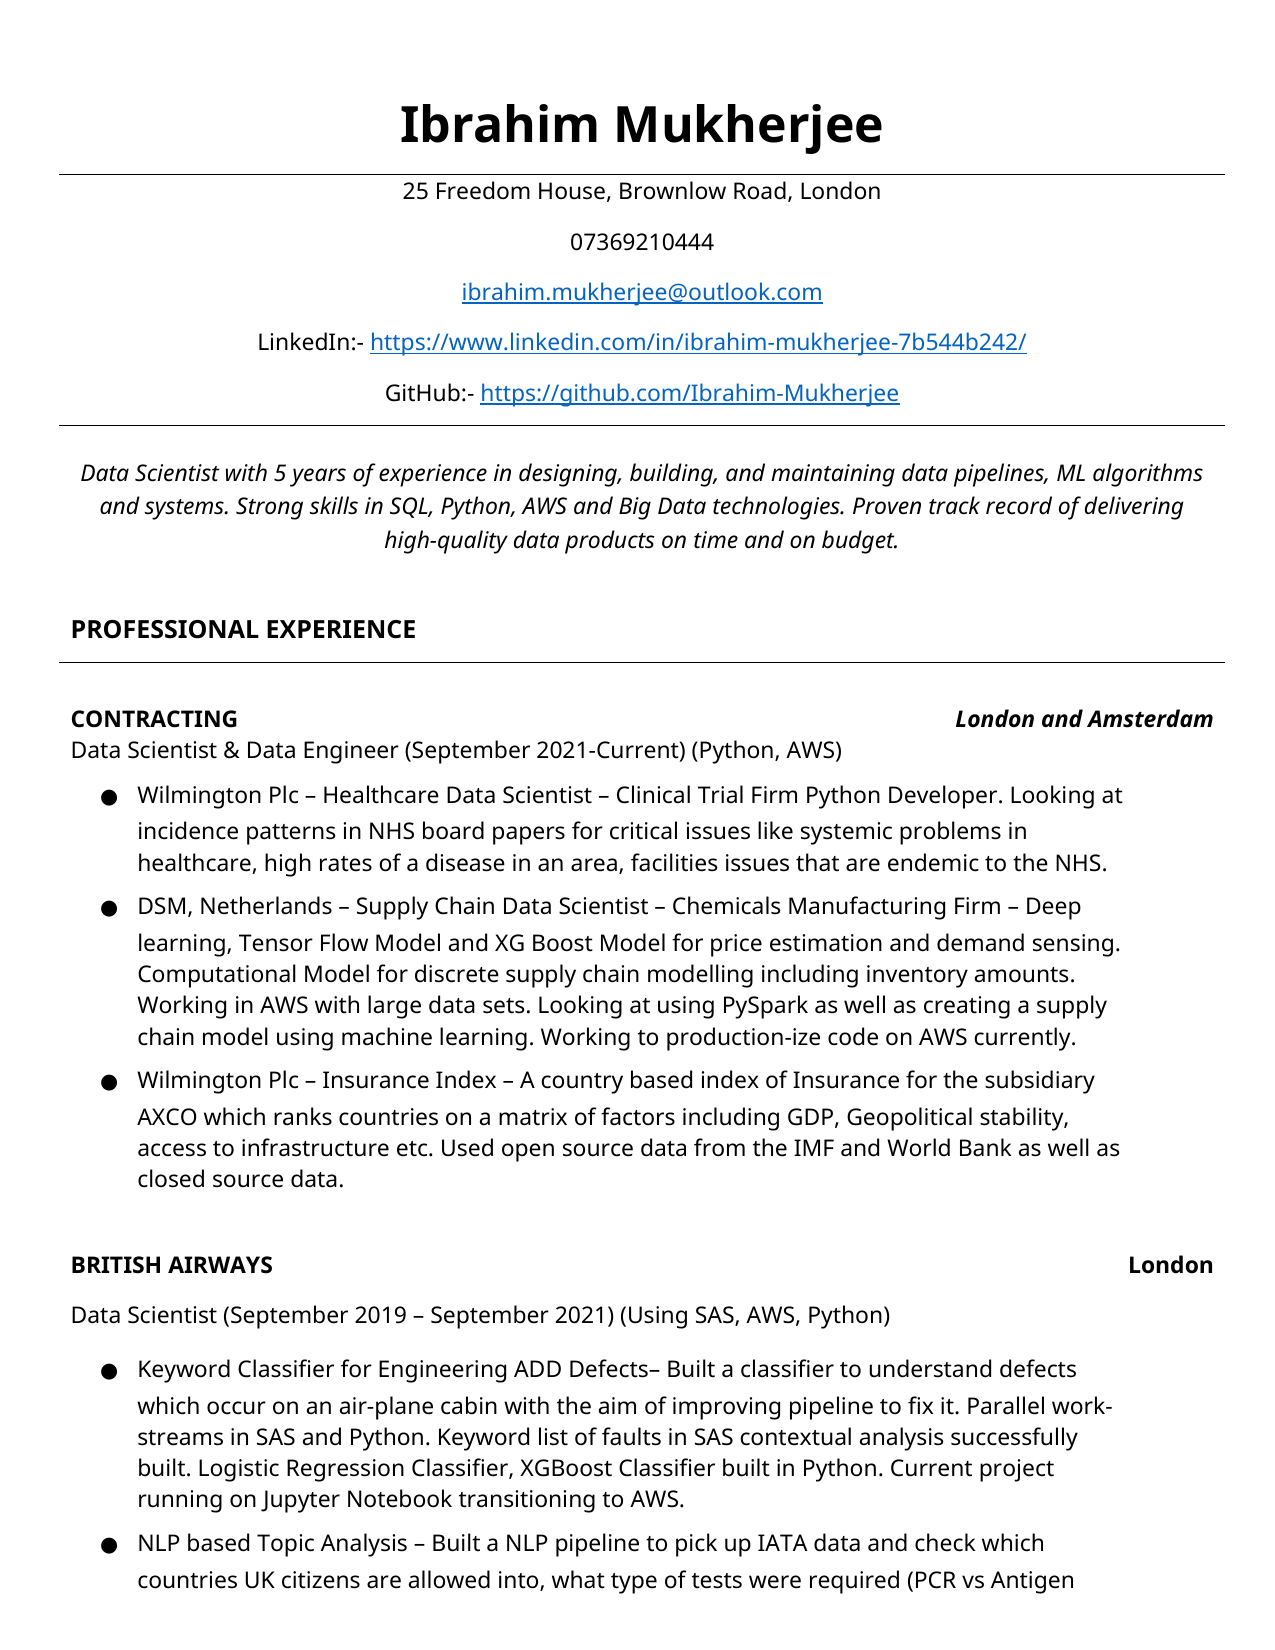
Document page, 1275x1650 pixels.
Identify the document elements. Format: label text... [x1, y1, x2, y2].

table_cell Keyword Classifier for Engineering ADD Defects– Built a classifier to understand defects which occur on an air-plane cabin with the aim of improving pipeline to fix it. Parallel work-streams in SAS and Python. Keyword list of faults in SAS contextual analysis successfully built. Logistic Regression Classifier, XGBoost Classifier built in Python. Current project running on Jupyter Notebook transitioning to AWS. NLP based Topic Analysis – Built a NLP pipeline to pick up IATA data and check which countries UK citizens are allowed into, what type of tests were required (PCR vs Antigen [59, 1347, 1225, 1595]
table_cell PROFESSIONAL EXPERIENCE [59, 611, 1225, 662]
table_cell 25 Freedom House, Brownlow Road, London 07369210444 ibrahim.mukherjee@outlook.com LinkedIn:- https://www.linkedin.com/in/ibrahim-mukherjee-7b544b242/ GitHub:- https://github.com/Ibrahim-Mukherjee [59, 175, 1225, 425]
table_cell Wilmington Plc – Healthcare Data Scientist – Clinical Trial Firm Python Developer. Looking at incidence patterns in NHS board papers for critical issues like systemic problems in healthcare, high rates of a disease in an area, facilities issues that are endemic to the NHS. DSM, Netherlands – Supply Chain Data Scientist – Chemicals Manufacturing Firm – Deep learning, Tensor Flow Model and XG Boost Model for price estimation and demand sensing. Computational Model for discrete supply chain modelling including inventory amounts. Working in AWS with large data sets. Looking at using PySpark as well as creating a supply chain model using machine learning. Working to production-ize code on AWS currently. Wilmington Plc – Insurance Index – A country based index of Insurance for the subsidiary AXCO which ranks countries on a matrix of factors including GDP, Geopolitical stability, access to infrastructure etc. Used open source data from the IMF and World Bank as well as closed source data. [59, 773, 1225, 1201]
table_cell [59, 1201, 1225, 1248]
table_cell CONTRACTING Data Scientist & Data Engineer (September 2021-Current) (Python, AWS) [59, 703, 930, 772]
table_cell Data Scientist with 5 years of experience in designing, building, and maintaining data pipelines, ML algorithms and systems. Strong skills in SQL, Python, AWS and Big Data technologies. Proven track record of delivering high-quality data products on time and on budget. [59, 457, 1225, 572]
table_cell London [941, 1249, 1225, 1347]
table_cell [59, 663, 1225, 702]
table_cell [59, 426, 1225, 457]
table_cell BRITISH AIRWAYS Data Scientist (September 2019 – September 2021) (Using SAS, AWS, Python) [59, 1249, 941, 1347]
table_cell [59, 572, 1225, 611]
table_header Ibrahim Mukherjee [59, 89, 1225, 174]
table_cell London and Amsterdam [930, 703, 1225, 772]
